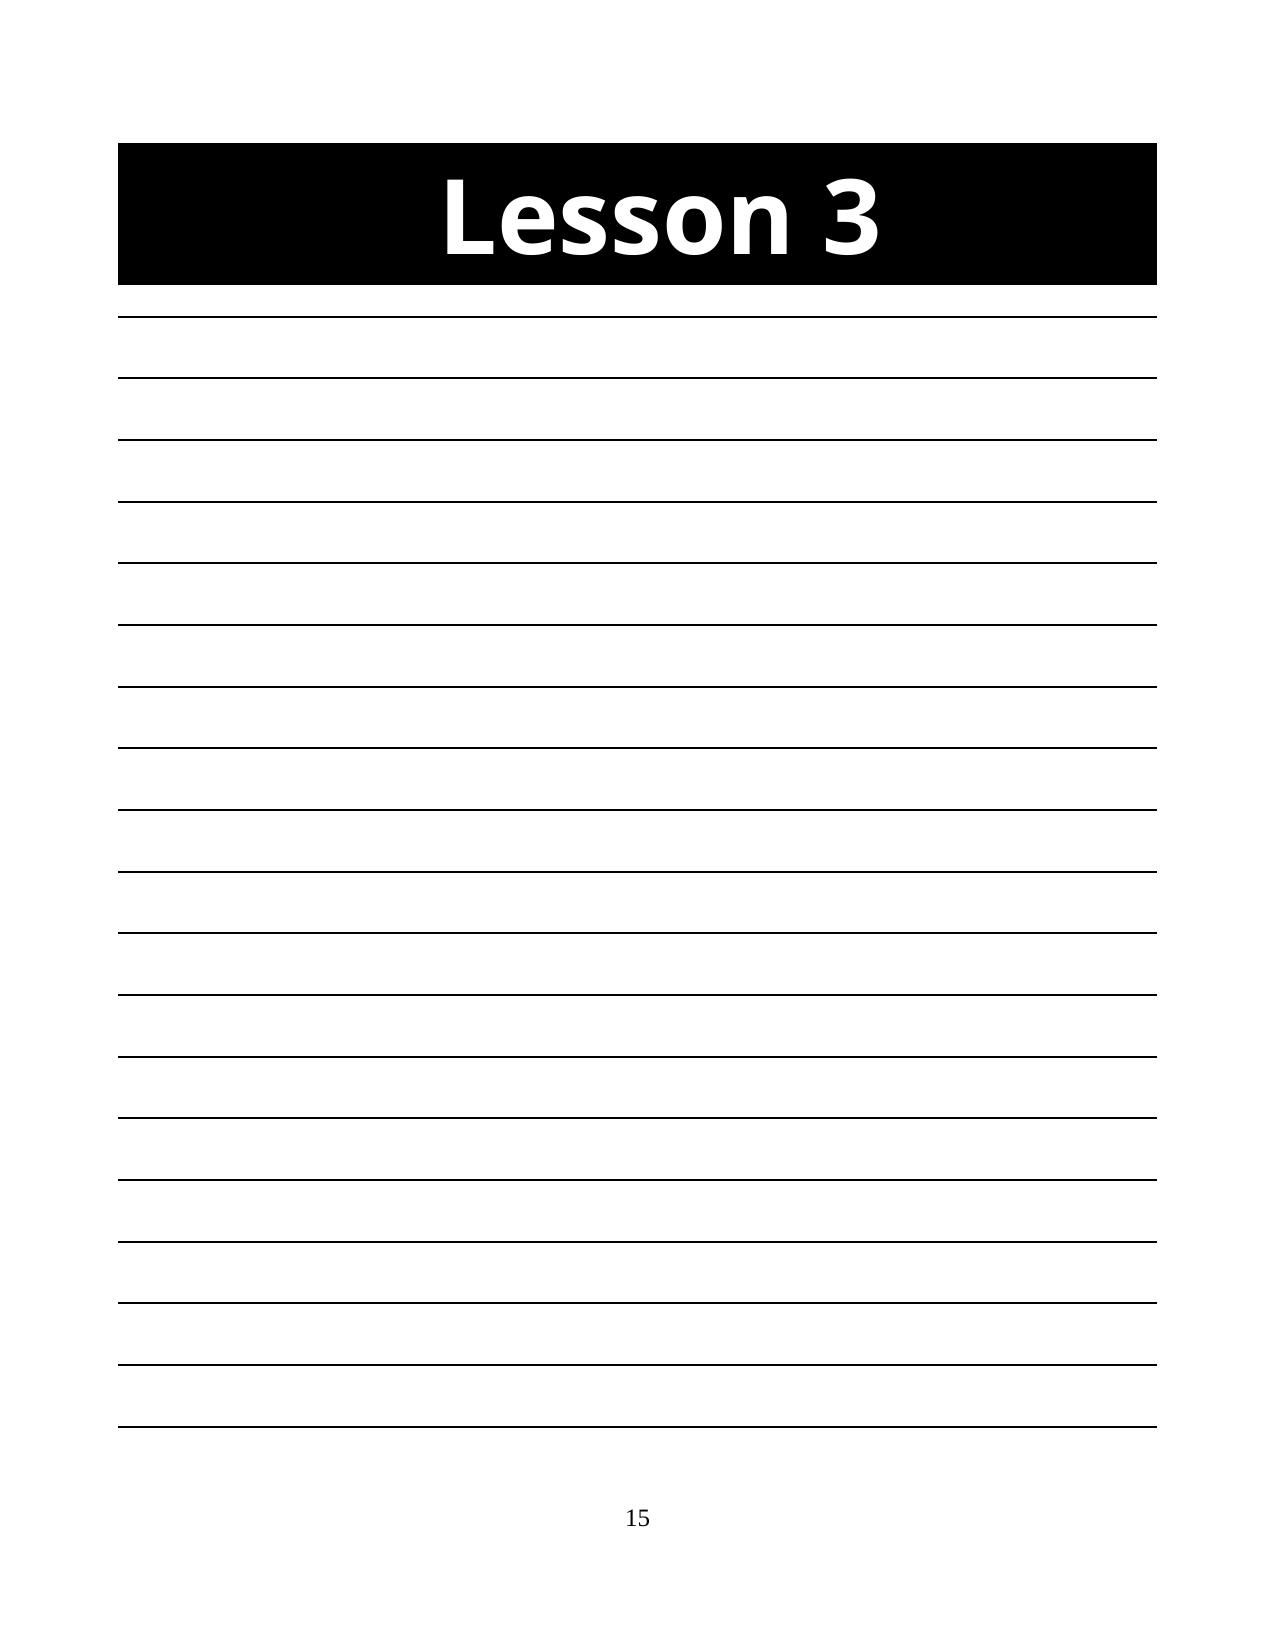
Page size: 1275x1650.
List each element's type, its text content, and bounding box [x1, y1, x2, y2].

subtitle Lesson 3 [118, 143, 1157, 285]
